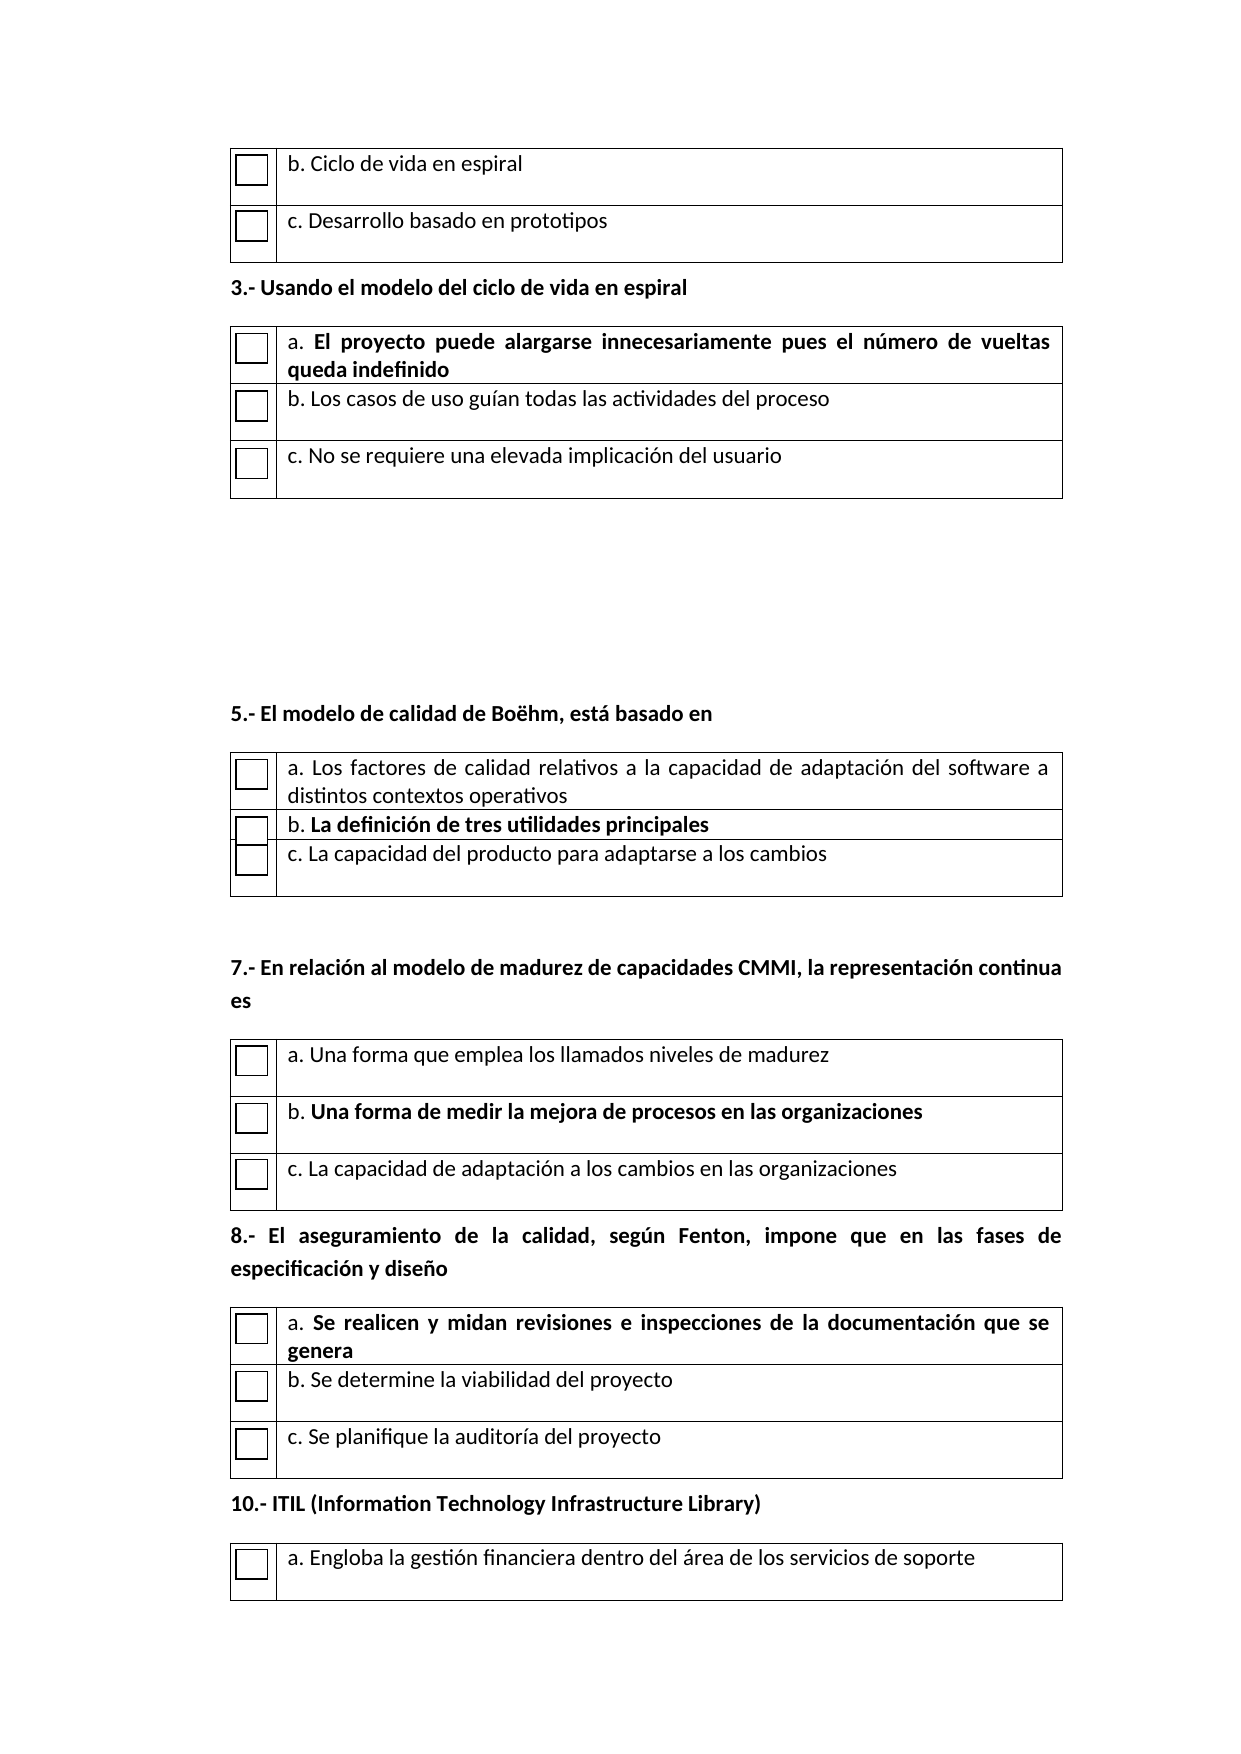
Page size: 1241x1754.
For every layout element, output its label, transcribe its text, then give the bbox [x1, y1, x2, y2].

list 5.- El modelo de calidad de Boëhm, está basado en [230, 699, 1063, 727]
table_cell b. Se determine la viabilidad del proyecto [277, 1365, 1062, 1421]
table_cell [231, 810, 276, 838]
table_cell b. Ciclo de vida en espiral [277, 149, 1062, 205]
table_cell c. Se planifique la auditoría del proyecto [277, 1422, 1062, 1478]
table_cell [231, 441, 276, 497]
table_cell b. Los casos de uso guían todas las actividades del proceso [277, 384, 1062, 440]
table_header a. Se realicen y midan revisiones e inspecciones de la documentación que se genera [277, 1308, 1062, 1364]
table_header [231, 1040, 276, 1096]
table_cell [231, 1422, 276, 1478]
list 7.- En relación al modelo de madurez de capacidades CMMI, la representación continua es [230, 953, 1063, 1014]
table_cell [231, 149, 276, 205]
table_cell [231, 840, 276, 896]
table_header a. El proyecto puede alargarse innecesariamente pues el número de vueltas queda indefinido [277, 327, 1062, 383]
table_header a. Engloba la gestión financiera dentro del área de los servicios de soporte [277, 1544, 1062, 1599]
table_header a. Una forma que emplea los llamados niveles de madurez [277, 1040, 1062, 1096]
table_cell [231, 1154, 276, 1210]
table_cell c. No se requiere una elevada implicación del usuario [277, 441, 1062, 497]
table_cell [231, 206, 276, 262]
table_header [231, 327, 276, 383]
table_cell b. La definición de tres utilidades principales [277, 810, 1062, 838]
table_header a. Los factores de calidad relativos a la capacidad de adaptación del software a distintos contextos operativos [277, 753, 1062, 809]
table_header [231, 1308, 276, 1364]
table_cell c. Desarrollo basado en prototipos [277, 206, 1062, 262]
table_cell c. La capacidad del producto para adaptarse a los cambios [277, 840, 1062, 896]
table_cell [231, 384, 276, 440]
list 10.- ITIL (Information Technology Infrastructure Library) [230, 1489, 1063, 1517]
list 3.- Usando el modelo del ciclo de vida en espiral [230, 273, 1063, 301]
table_cell [231, 1365, 276, 1421]
table_header [231, 1544, 276, 1599]
table_cell b. Una forma de medir la mejora de procesos en las organizaciones [277, 1097, 1062, 1153]
table_header [231, 753, 276, 809]
table_cell c. La capacidad de adaptación a los cambios en las organizaciones [277, 1154, 1062, 1210]
list 8.- El aseguramiento de la calidad, según Fenton, impone que en las fases de especificación y diseño [230, 1221, 1063, 1282]
table_cell [231, 1097, 276, 1153]
